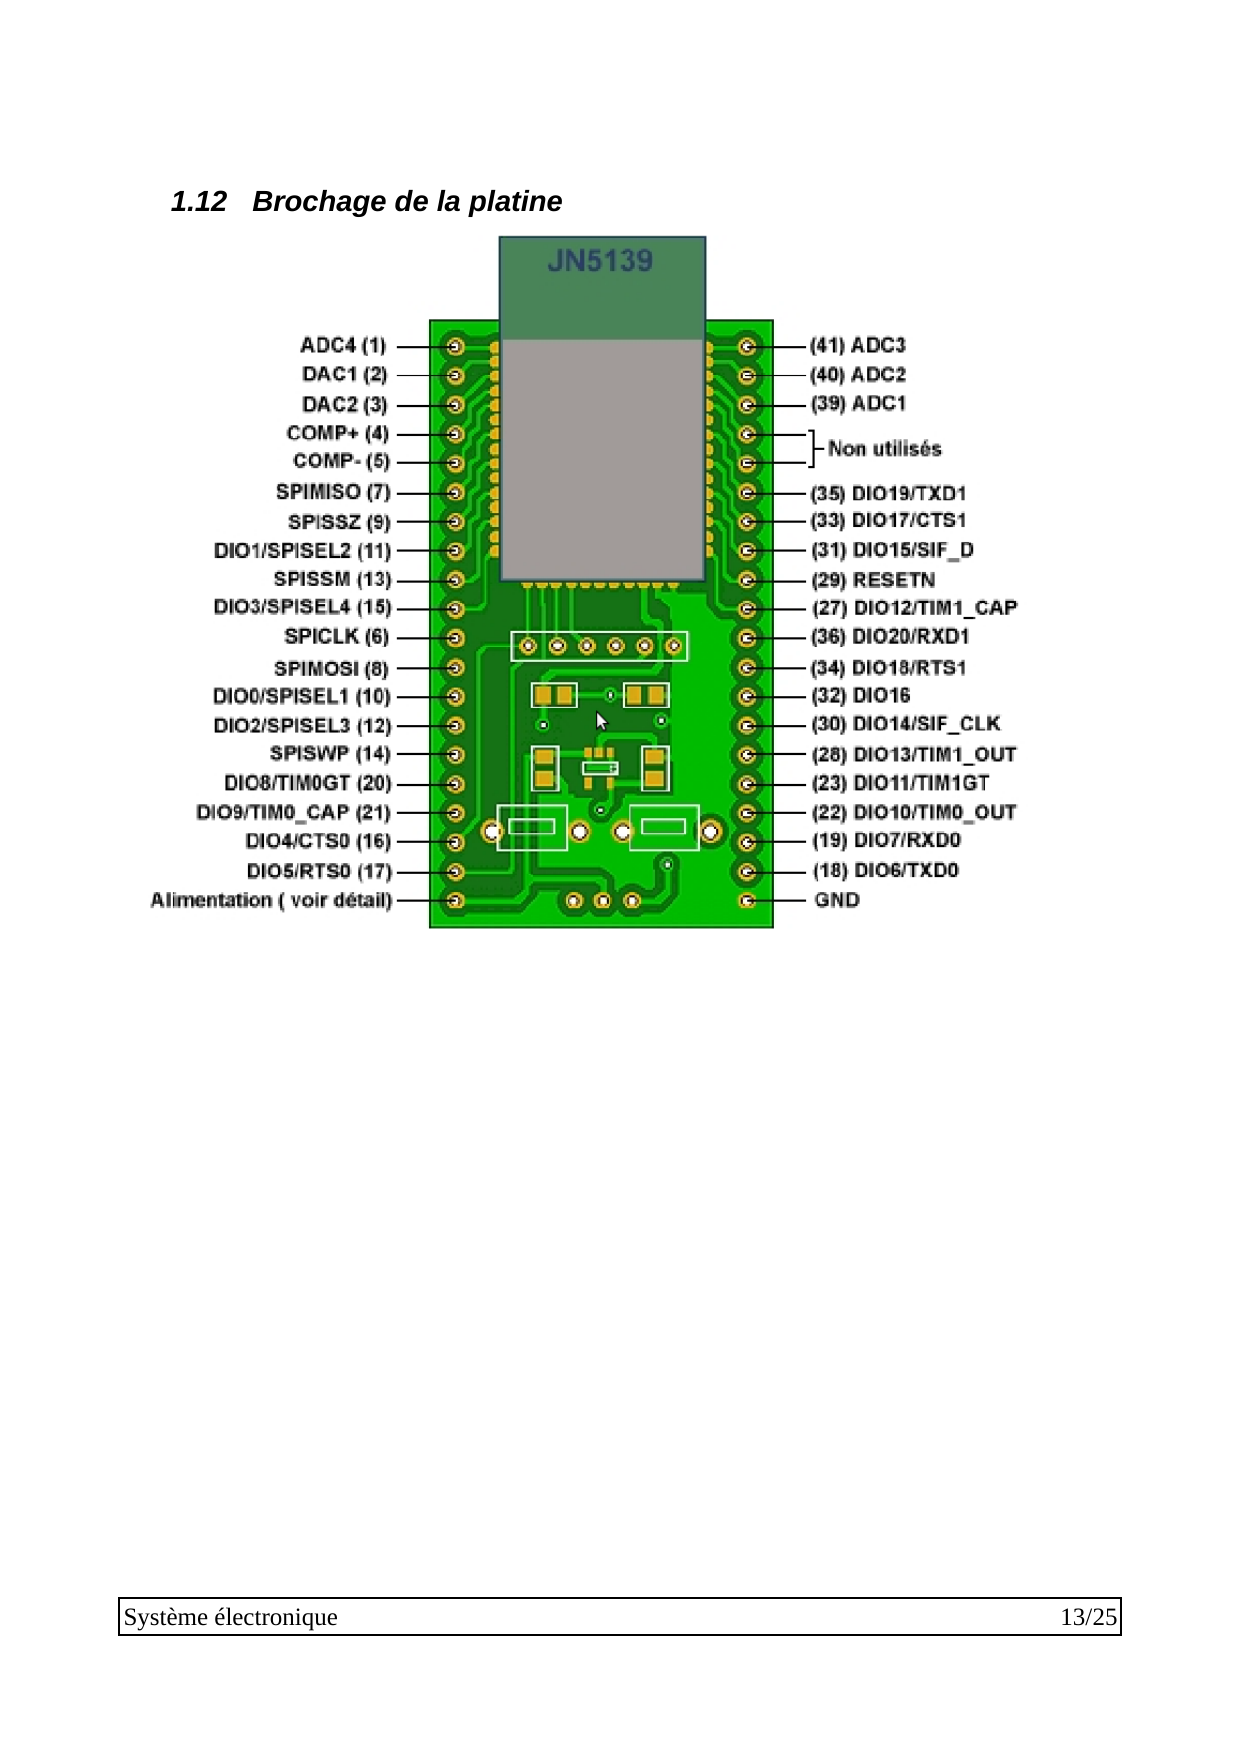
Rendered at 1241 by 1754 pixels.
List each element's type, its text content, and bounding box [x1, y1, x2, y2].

picture [143, 223, 1030, 951]
subtitle Brochage de la platine [162, 184, 1122, 218]
